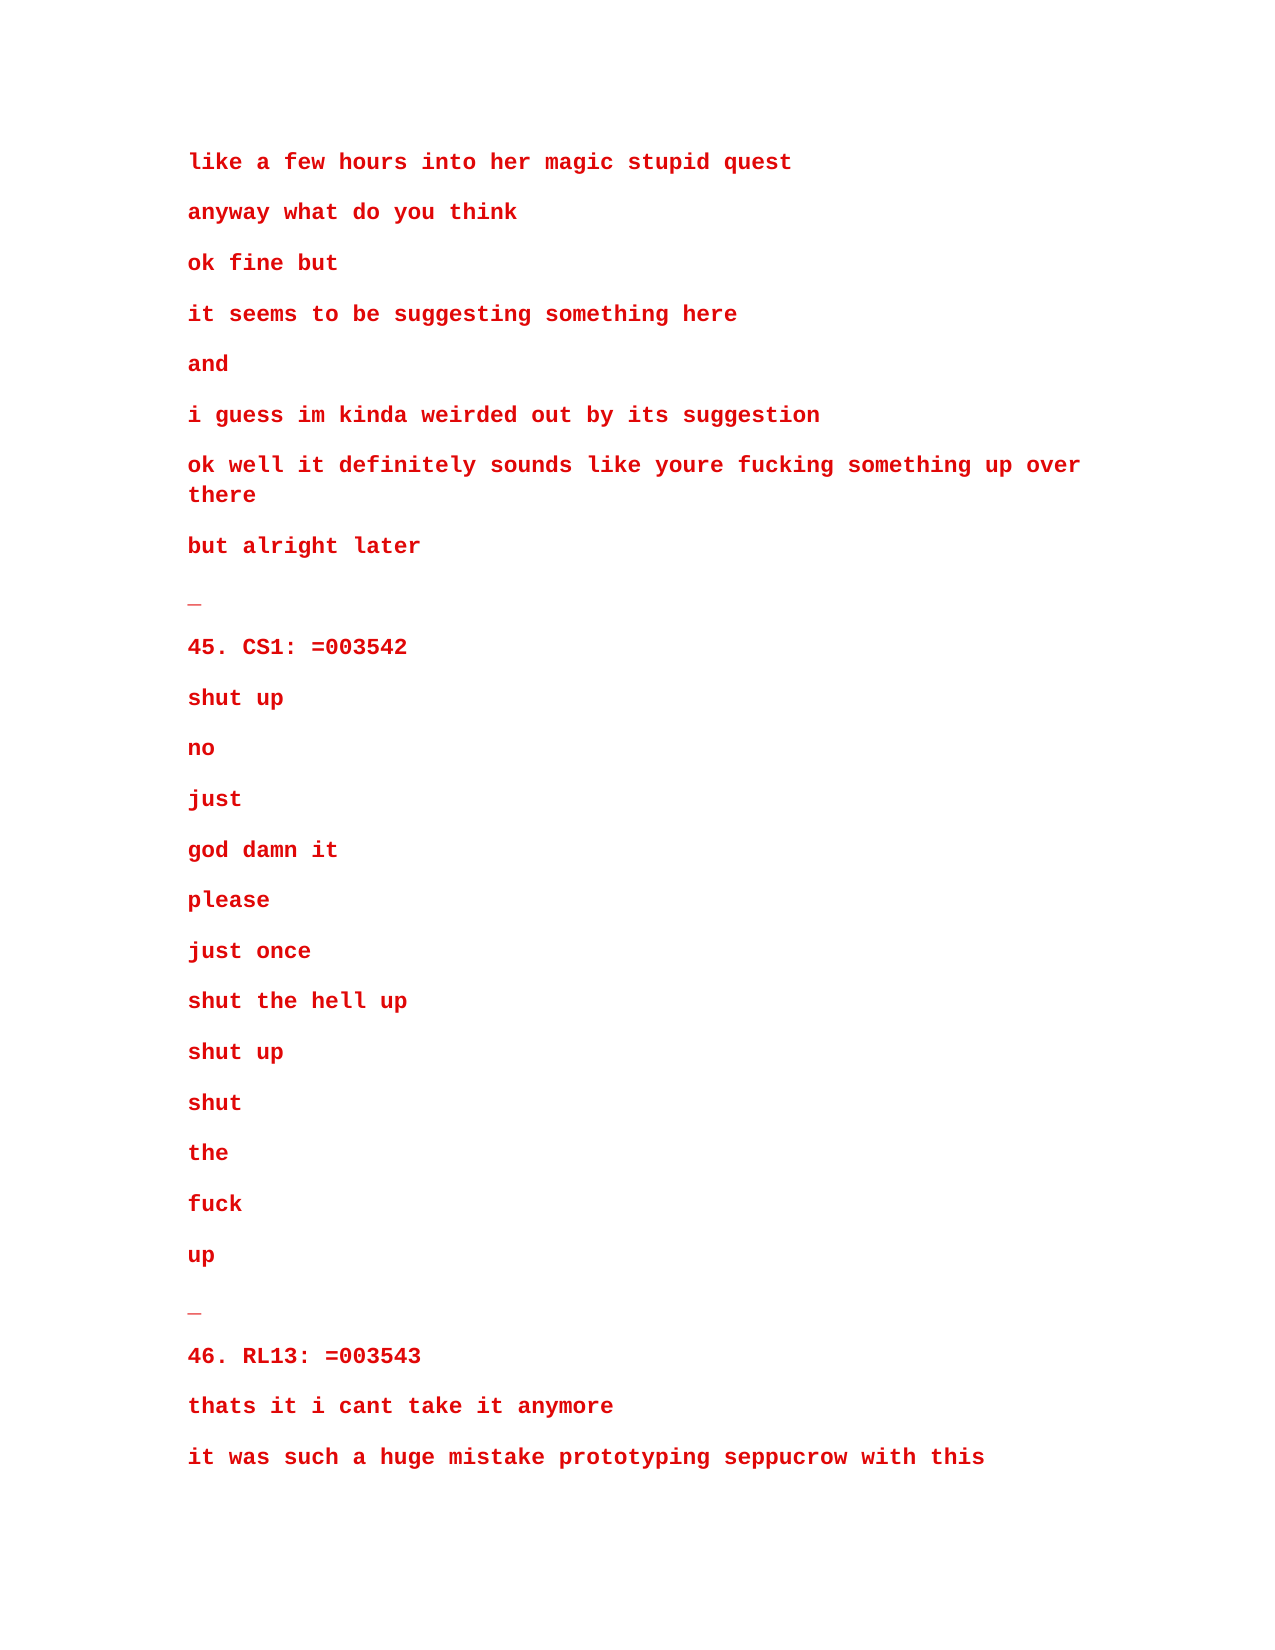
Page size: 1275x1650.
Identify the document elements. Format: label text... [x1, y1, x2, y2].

text god damn it [187, 838, 1087, 864]
text but alright later [187, 534, 1087, 560]
text shut up [187, 1040, 1087, 1066]
text no [187, 737, 1087, 763]
text ok well it definitely sounds like youre fucking something up over there [187, 454, 1087, 509]
text thats it i cant take it anymore [187, 1395, 1087, 1421]
text shut the hell up [187, 990, 1087, 1016]
text i guess im kinda weirded out by its suggestion [187, 403, 1087, 429]
text 45. CS1: =003542 [187, 635, 1087, 661]
text it seems to be suggesting something here [187, 302, 1087, 328]
text the [187, 1142, 1087, 1168]
text up [187, 1243, 1087, 1269]
text just once [187, 939, 1087, 965]
text please [187, 888, 1087, 914]
text shut up [187, 686, 1087, 712]
text fuck [187, 1192, 1087, 1218]
text shut [187, 1091, 1087, 1117]
text _ [187, 585, 1087, 611]
text like a few hours into her magic stupid quest [187, 150, 1087, 176]
text just [187, 787, 1087, 813]
text and [187, 352, 1087, 378]
text ok fine but [187, 251, 1087, 277]
text it was such a huge mistake prototyping seppucrow with this [187, 1445, 1087, 1471]
text anyway what do you think [187, 201, 1087, 227]
text _ [187, 1293, 1087, 1319]
text 46. RL13: =003543 [187, 1344, 1087, 1370]
